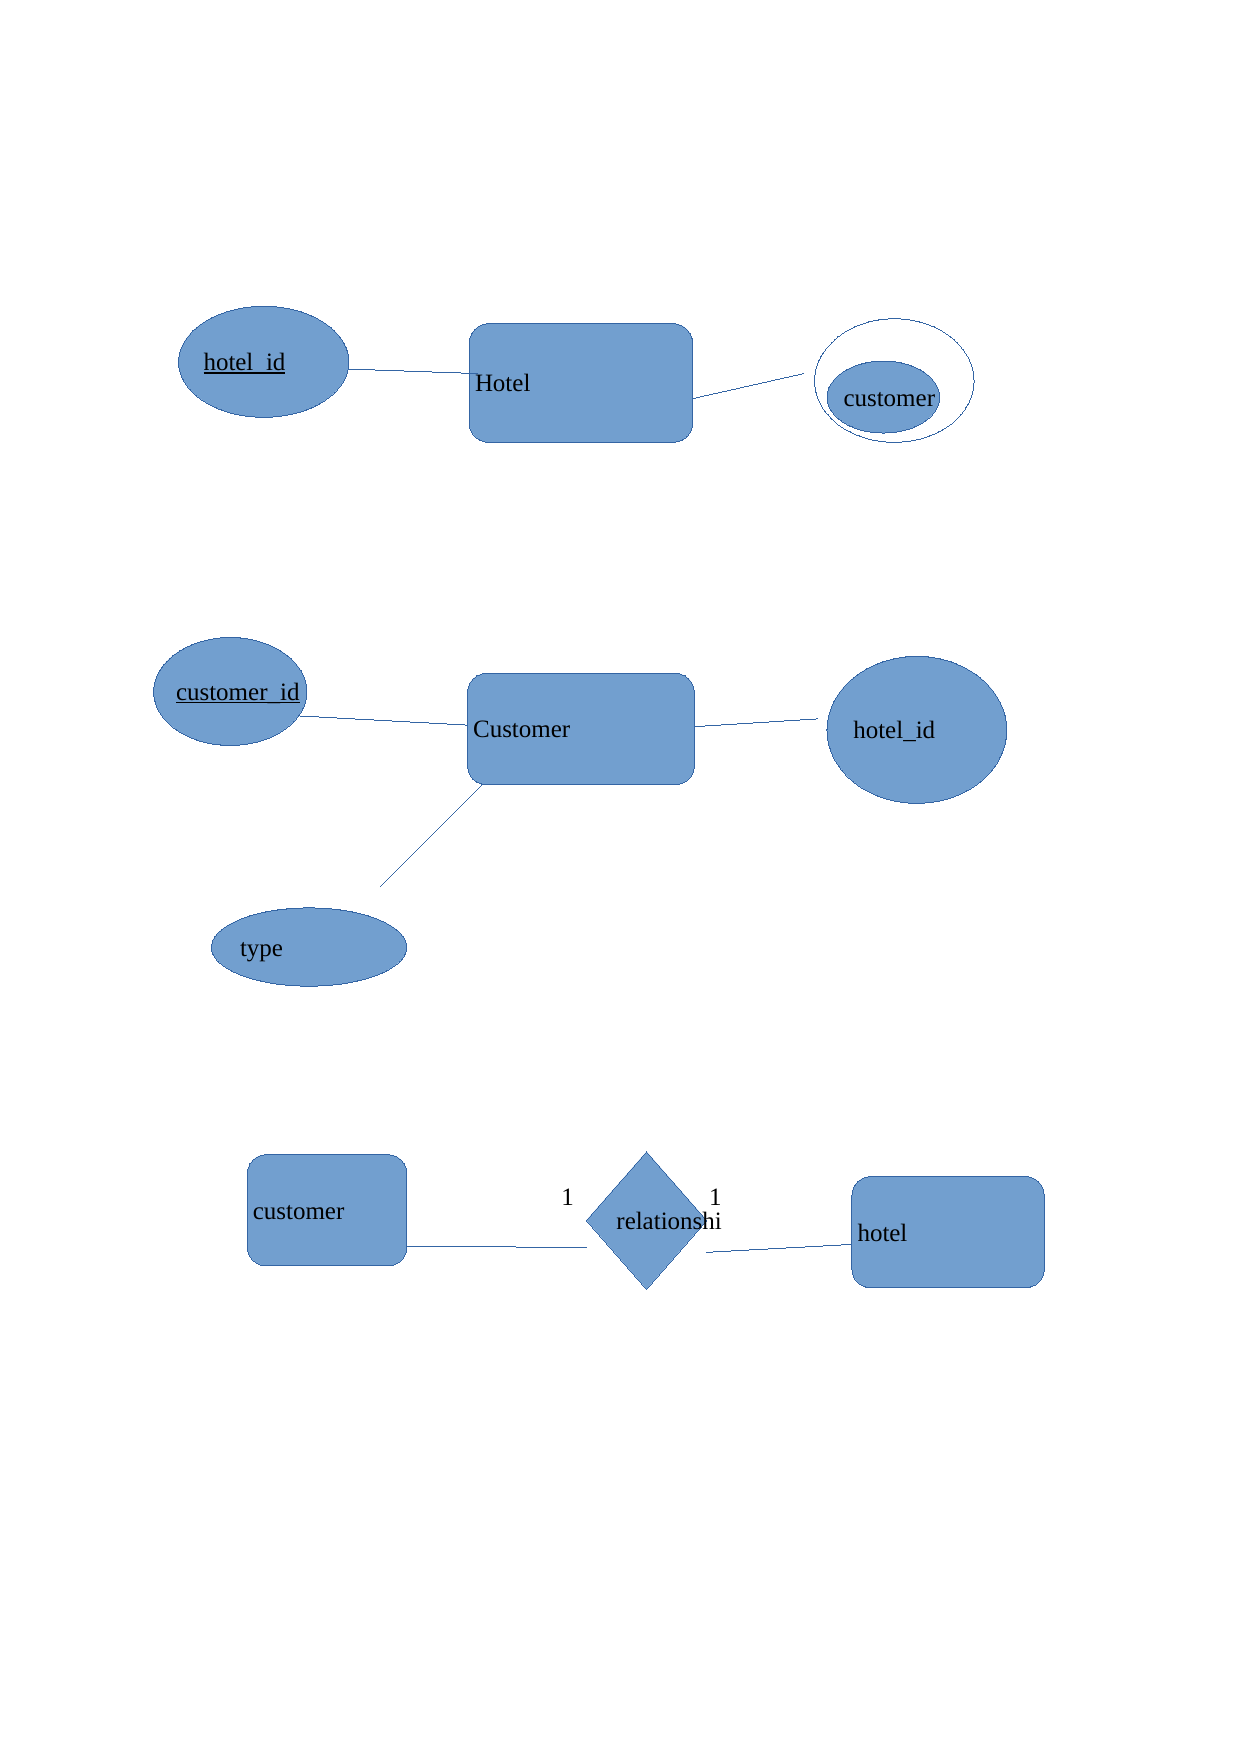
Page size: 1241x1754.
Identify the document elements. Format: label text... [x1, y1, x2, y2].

text [118, 1182, 247, 1211]
text [1040, 1182, 1122, 1211]
text 1 [675, 1182, 856, 1211]
text 1 [407, 1182, 619, 1211]
